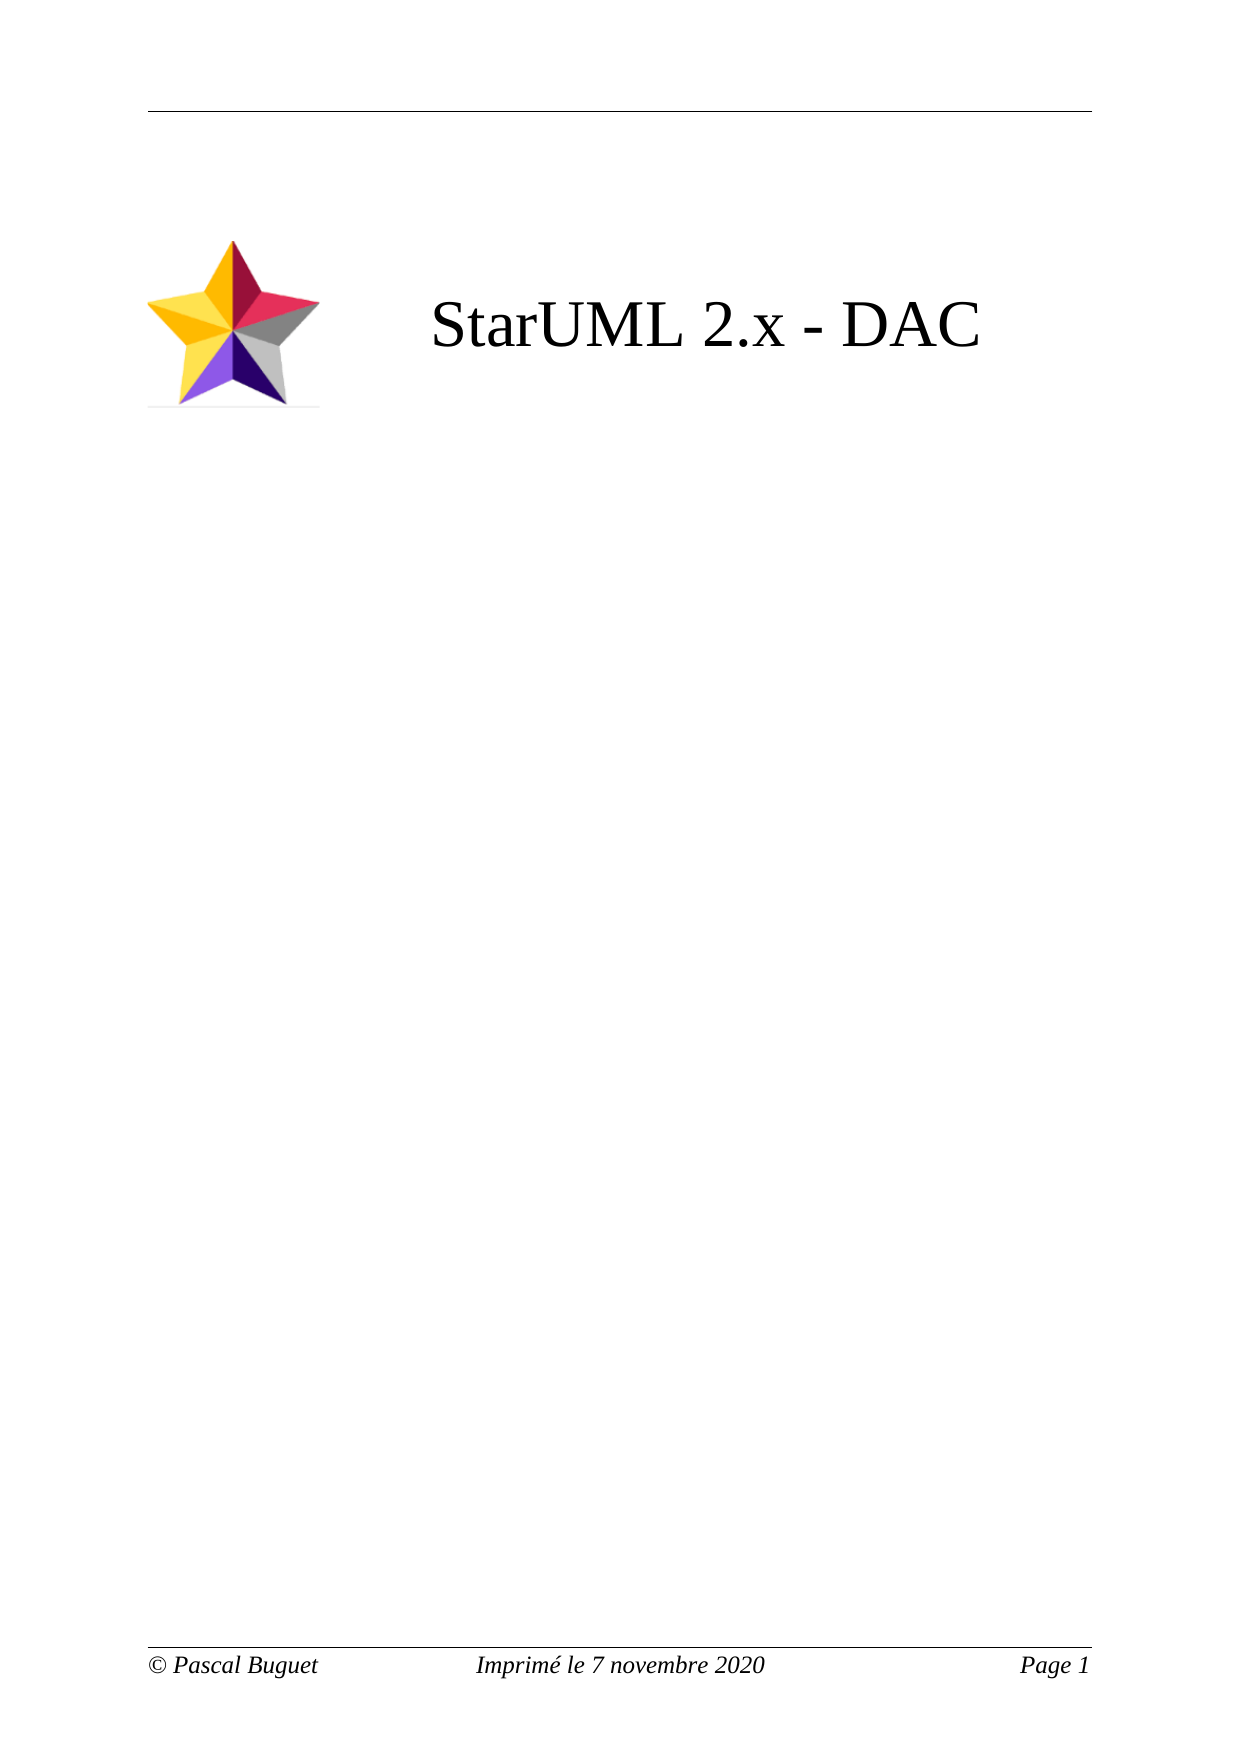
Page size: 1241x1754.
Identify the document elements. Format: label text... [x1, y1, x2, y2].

table_header StarUML 2.x - DAC [320, 241, 1093, 409]
picture [147, 241, 320, 408]
